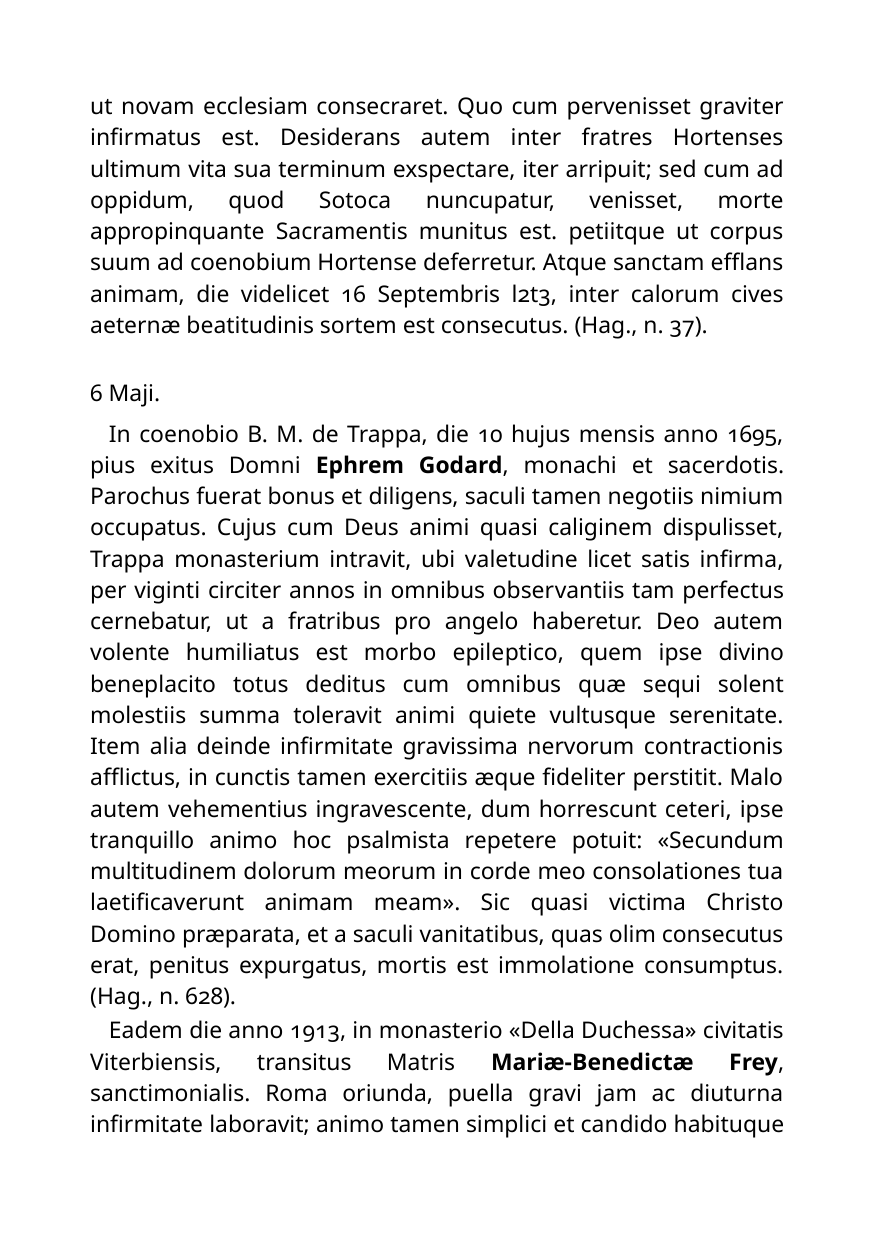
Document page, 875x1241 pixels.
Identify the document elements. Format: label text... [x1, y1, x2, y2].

text In coenobio B. M. de Trappa, die 10 hujus mensis anno 1695, pius exitus Domni Ephrem Godard, monachi et sacer­dotis. Parochus fuerat bonus et diligens, saculi tamen negotiis nimium occupatus. Cujus cum Deus animi quasi caliginem dispulisset, Trappa monasterium intravit, ubi valetudine licet satis infirma, per viginti circiter annos in omnibus obser­vantiis tam perfectus cernebatur, ut a fratribus pro angelo haberetur. Deo autem volente humiliatus est morbo epile­ptico, quem ipse divino beneplacito totus deditus cum omni­bus quæ sequi solent molestiis summa toleravit animi quiete vultusque serenitate. Item alia deinde infirmitate gravissima nervorum contractionis afflictus, in cunctis tamen exercitiis æque fideliter perstitit. Malo autem vehementius ingrave­scente, dum horrescunt ceteri, ipse tranquillo animo hoc psalmista repetere potuit: «Secundum multitudinem dolorum meorum in corde meo consolationes tua laetificaverunt ani­mam meam». Sic quasi victima Christo Domino præparata, et a saculi vanitatibus, quas olim consecutus erat, penitus expurgatus, mortis est immolatione consumptus. (Hag., n. 628). [90, 417, 784, 1011]
text 6 Maji. [90, 377, 784, 408]
text Eadem die anno 1913, in monasterio «Della Duchessa» civitatis Viterbiensis, transitus Matris Mariæ-Benedictæ Frey, sanctimonialis. Roma oriunda, puella gravi jam ac diuturna infirmitate laboravit; animo tamen simplici et can­dido habituque [90, 1014, 784, 1139]
text ut novam ecclesiam consecraret. Quo cum pervenisset graviter infirmatus est. Desiderans autem inter fratres Hortenses ultimum vita sua terminum exspectare, iter arripuit; sed cum ad oppidum, quod Sotoca nuncupatur, venisset, morte appropinquante Sacramentis munitus est. petiitque ut corpus suum ad coenobium Hortense deferretur. Atque sanctam efflans animam, die videlicet 16 Septembris l2t3, inter calorum cives aeternæ beatitudinis sortem est consecutus. (Hag., n. 37). [90, 90, 784, 340]
